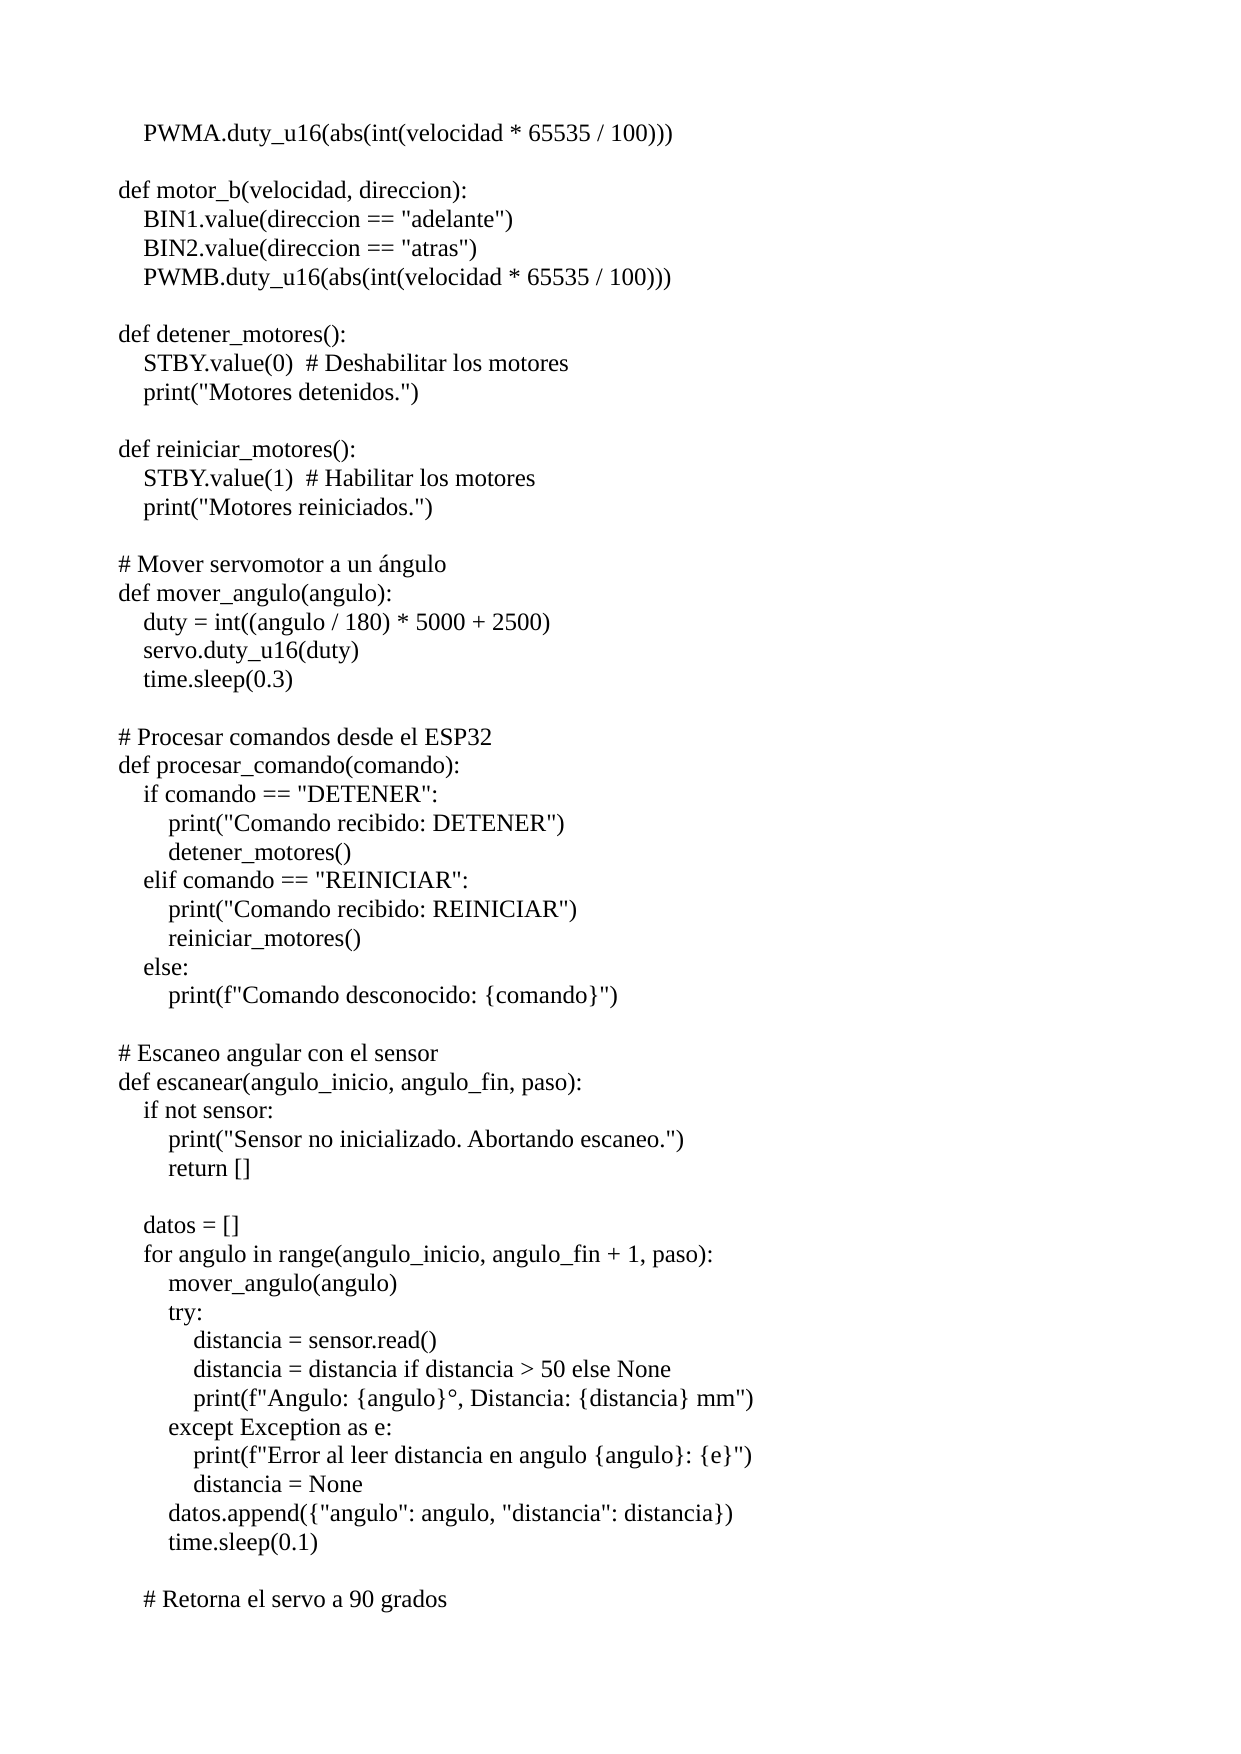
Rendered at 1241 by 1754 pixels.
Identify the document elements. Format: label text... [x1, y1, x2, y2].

text distancia = distancia if distancia > 50 else None [118, 1354, 1122, 1383]
text print("Comando recibido: DETENER") [118, 808, 1122, 837]
text datos.append({"angulo": angulo, "distancia": distancia}) [118, 1498, 1122, 1527]
text # Escaneo angular con el sensor [118, 1038, 1122, 1067]
text else: [118, 952, 1122, 981]
text def escanear(angulo_inicio, angulo_fin, paso): [118, 1067, 1122, 1096]
text datos = [] [118, 1211, 1122, 1239]
text BIN1.value(direccion == "adelante") [118, 204, 1122, 233]
text def motor_b(velocidad, direccion): [118, 176, 1122, 204]
text print(f"Angulo: {angulo}°, Distancia: {distancia} mm") [118, 1383, 1122, 1412]
text reiniciar_motores() [118, 923, 1122, 952]
text time.sleep(0.1) [118, 1527, 1122, 1556]
text print(f"Comando desconocido: {comando}") [118, 981, 1122, 1009]
text def mover_angulo(angulo): [118, 578, 1122, 607]
text # Mover servomotor a un ángulo [118, 549, 1122, 578]
text print("Comando recibido: REINICIAR") [118, 894, 1122, 923]
text print("Sensor no inicializado. Abortando escaneo.") [118, 1124, 1122, 1153]
text elif comando == "REINICIAR": [118, 866, 1122, 894]
text try: [118, 1297, 1122, 1326]
text for angulo in range(angulo_inicio, angulo_fin + 1, paso): [118, 1239, 1122, 1268]
text BIN2.value(direccion == "atras") [118, 233, 1122, 262]
text def procesar_comando(comando): [118, 751, 1122, 779]
text detener_motores() [118, 837, 1122, 866]
text print("Motores detenidos.") [118, 377, 1122, 406]
text PWMB.duty_u16(abs(int(velocidad * 65535 / 100))) [118, 262, 1122, 291]
text distancia = sensor.read() [118, 1326, 1122, 1354]
text mover_angulo(angulo) [118, 1268, 1122, 1297]
text def detener_motores(): [118, 319, 1122, 348]
text if not sensor: [118, 1096, 1122, 1124]
text print(f"Error al leer distancia en angulo {angulo}: {e}") [118, 1441, 1122, 1469]
text STBY.value(1) # Habilitar los motores [118, 463, 1122, 492]
text return [] [118, 1153, 1122, 1182]
text STBY.value(0) # Deshabilitar los motores [118, 348, 1122, 377]
text time.sleep(0.3) [118, 664, 1122, 693]
text PWMA.duty_u16(abs(int(velocidad * 65535 / 100))) [118, 118, 1122, 147]
text # Retorna el servo a 90 grados [118, 1584, 1122, 1613]
text def reiniciar_motores(): [118, 434, 1122, 463]
text if comando == "DETENER": [118, 779, 1122, 808]
text # Procesar comandos desde el ESP32 [118, 722, 1122, 751]
text servo.duty_u16(duty) [118, 636, 1122, 664]
text duty = int((angulo / 180) * 5000 + 2500) [118, 607, 1122, 636]
text except Exception as e: [118, 1412, 1122, 1441]
text print("Motores reiniciados.") [118, 492, 1122, 521]
text distancia = None [118, 1469, 1122, 1498]
